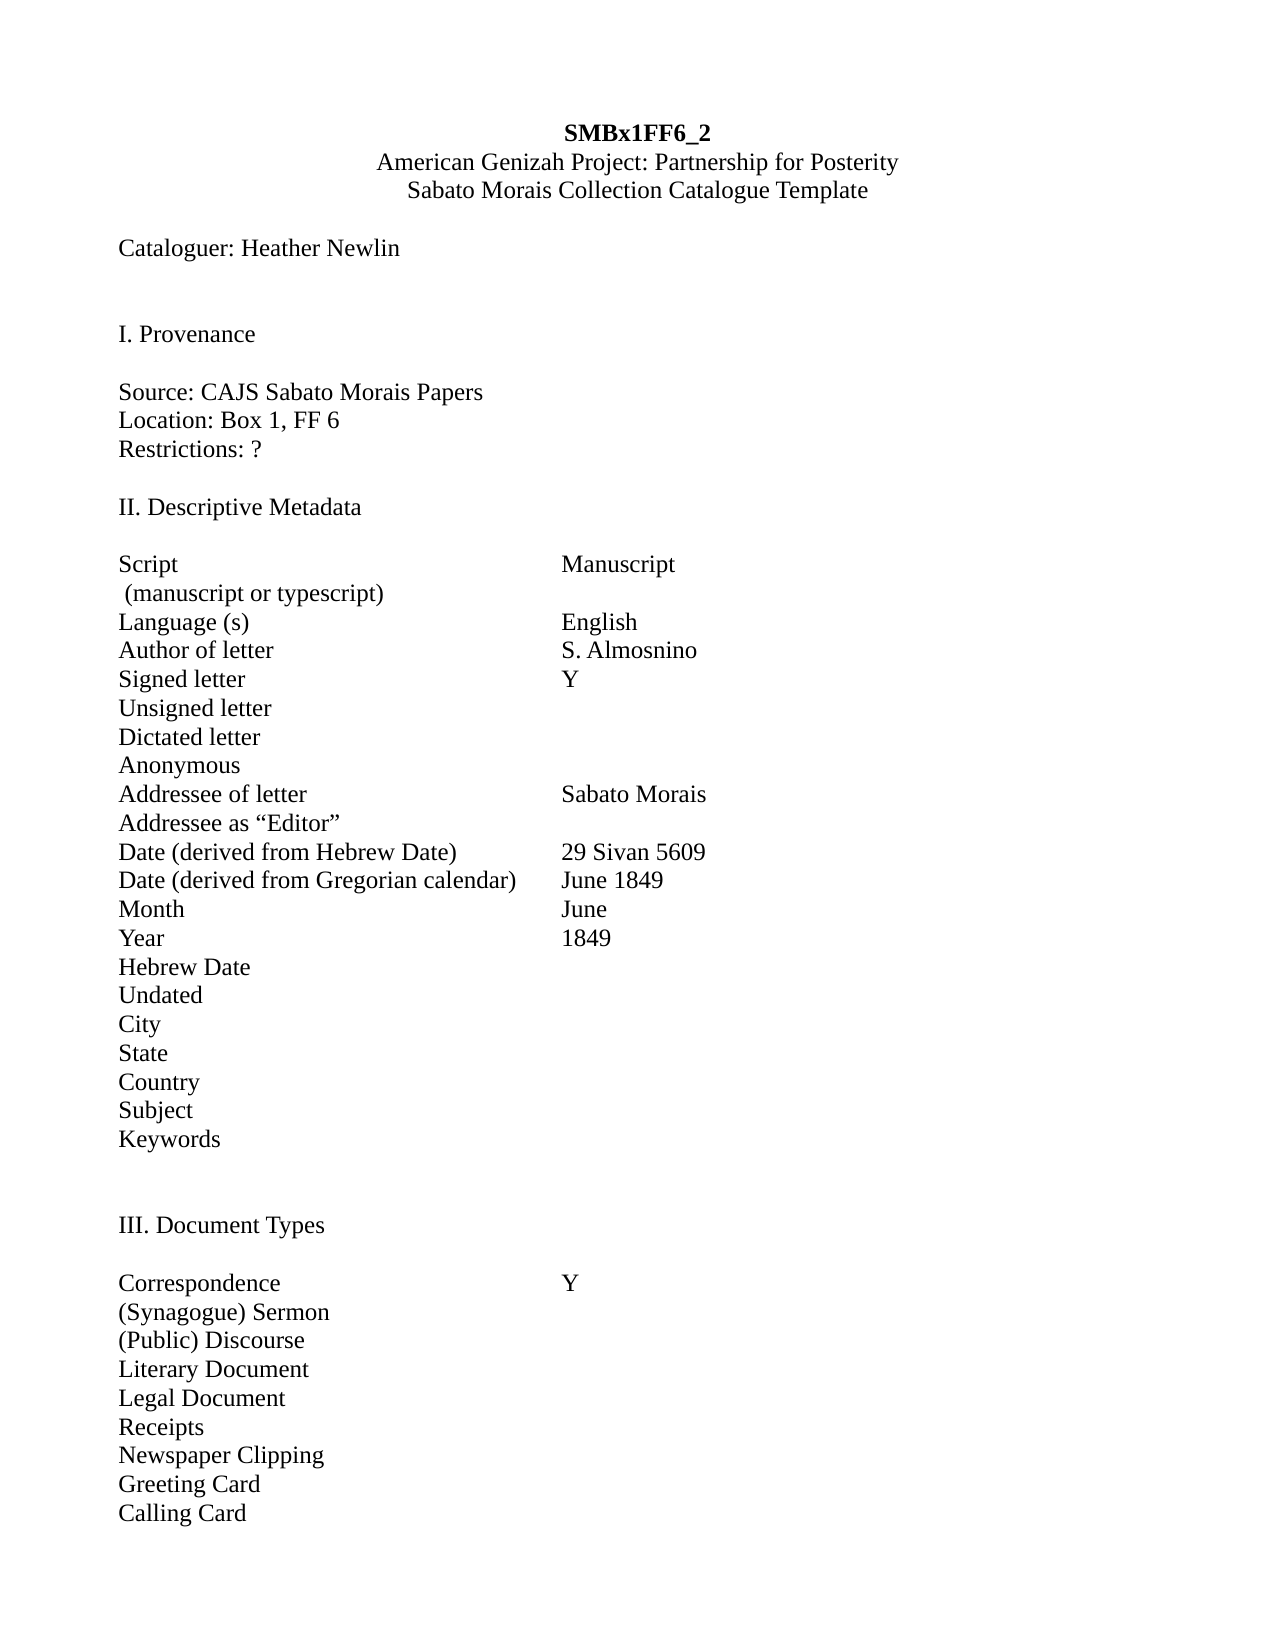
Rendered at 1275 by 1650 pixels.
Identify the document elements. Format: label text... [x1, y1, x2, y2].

text Date (derived from Gregorian calendar) June 1849 [118, 866, 1157, 894]
text (Public) Discourse [118, 1326, 1157, 1354]
text Greeting Card [118, 1469, 1157, 1498]
text Unsigned letter [118, 693, 1157, 722]
text Location: Box 1, FF 6 [118, 406, 1157, 434]
text Language (s) English [118, 607, 1157, 636]
text (manuscript or typescript) [118, 578, 1157, 607]
text II. Descriptive Metadata [118, 492, 1157, 521]
text Script Manuscript [118, 549, 1157, 578]
text Signed letter Y [118, 664, 1157, 693]
text American Genizah Project: Partnership for Posterity [118, 147, 1157, 176]
text Correspondence Y [118, 1268, 1157, 1297]
text Receipts [118, 1412, 1157, 1441]
text Dictated letter [118, 722, 1157, 751]
text Legal Document [118, 1383, 1157, 1412]
text (Synagogue) Sermon [118, 1297, 1157, 1326]
text Country [118, 1067, 1157, 1096]
text I. Provenance [118, 319, 1157, 348]
text SMBx1FF6_2 [118, 118, 1157, 147]
text Undated [118, 981, 1157, 1009]
text Keywords [118, 1124, 1157, 1153]
text State [118, 1038, 1157, 1067]
text Calling Card [118, 1498, 1157, 1527]
text Source: CAJS Sabato Morais Papers [118, 377, 1157, 406]
text Anonymous [118, 751, 1157, 779]
text Newspaper Clipping [118, 1441, 1157, 1469]
text Month June [118, 894, 1157, 923]
text Author of letter S. Almosnino [118, 636, 1157, 664]
text Subject [118, 1096, 1157, 1124]
text Date (derived from Hebrew Date) 29 Sivan 5609 [118, 837, 1157, 866]
text Cataloguer: Heather Newlin [118, 233, 1157, 262]
text Hebrew Date [118, 952, 1157, 981]
text Restrictions: ? [118, 434, 1157, 463]
text Year 1849 [118, 923, 1157, 952]
text Addressee of letter Sabato Morais [118, 779, 1157, 808]
text Addressee as “Editor” [118, 808, 1157, 837]
text III. Document Types [118, 1211, 1157, 1239]
text City [118, 1009, 1157, 1038]
text Literary Document [118, 1354, 1157, 1383]
text Sabato Morais Collection Catalogue Template [118, 176, 1157, 204]
